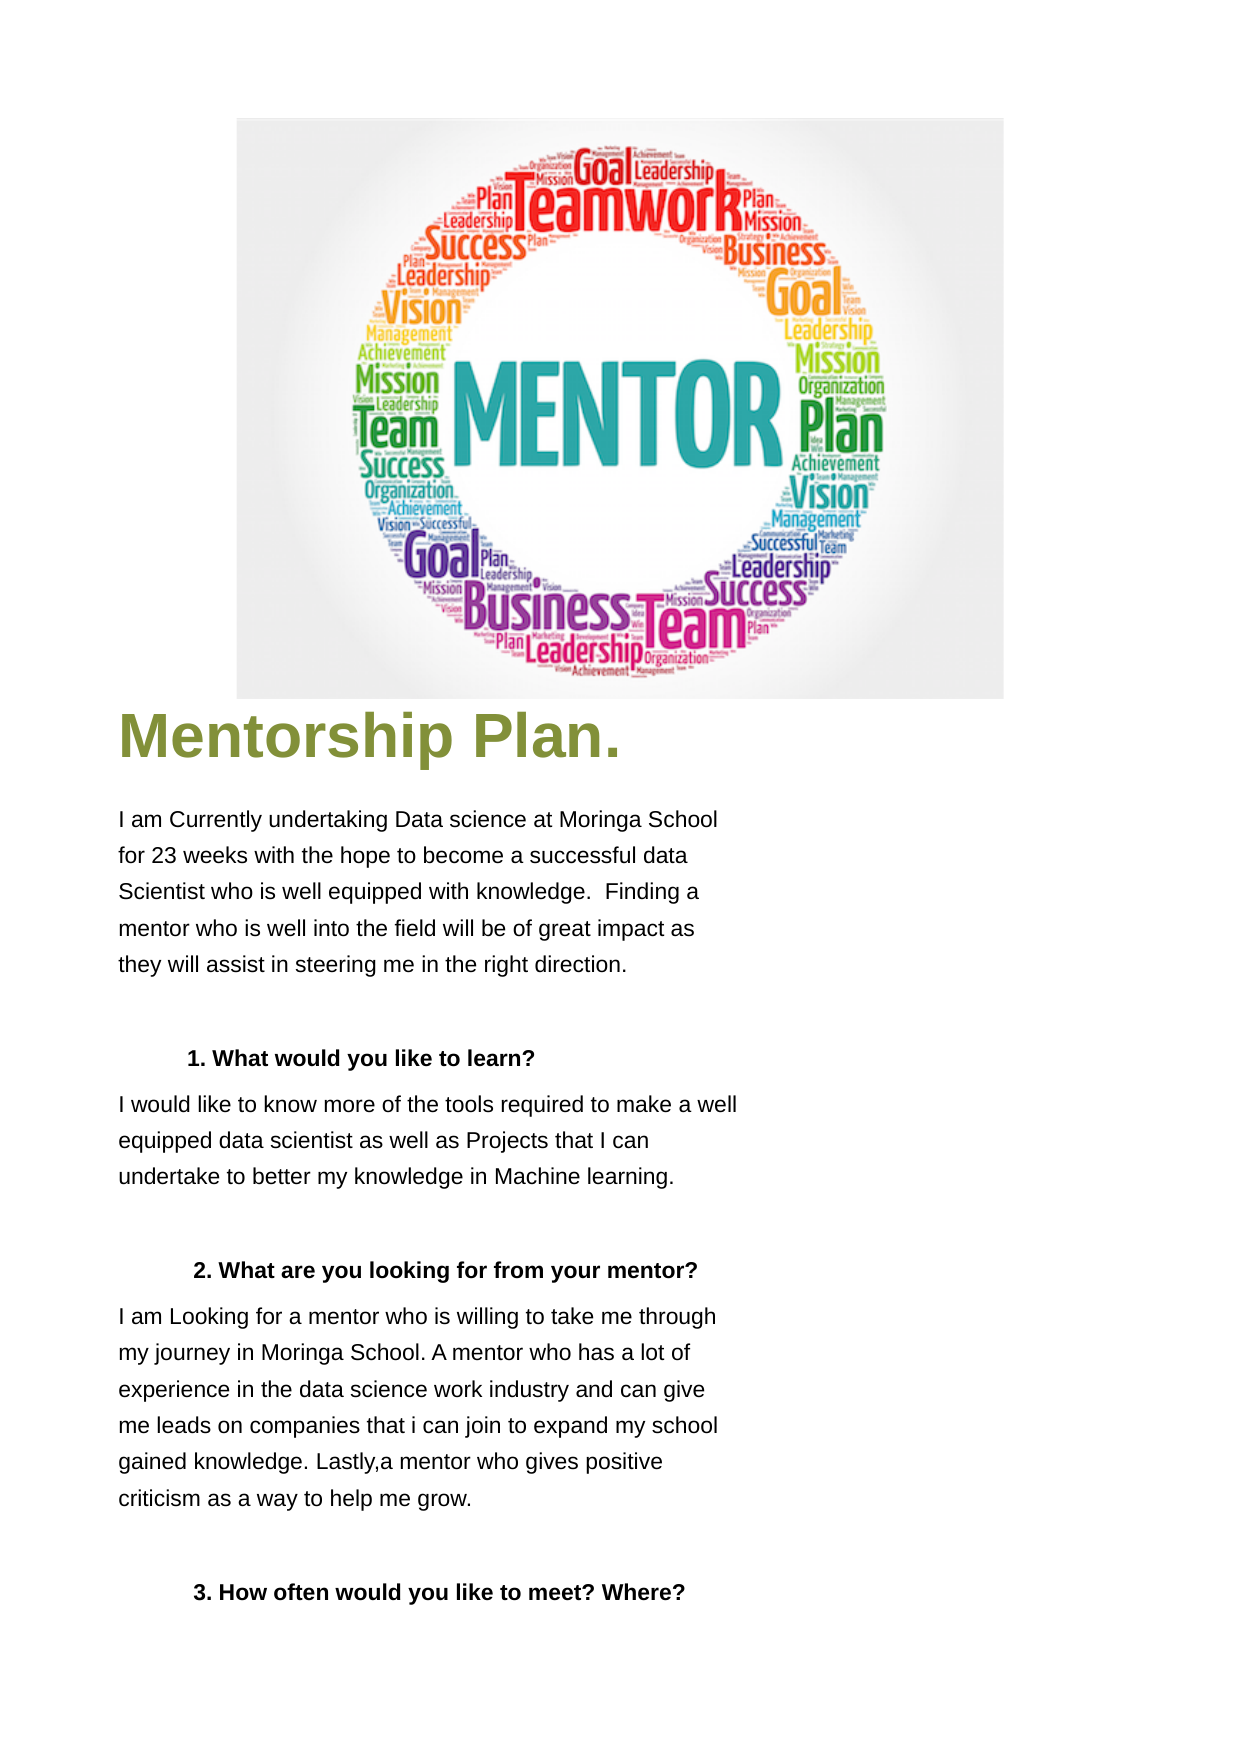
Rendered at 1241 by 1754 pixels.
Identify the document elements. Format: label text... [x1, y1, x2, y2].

text 1. What would you like to learn? [118, 1043, 738, 1072]
picture [236, 118, 1004, 699]
text 2. What are you looking for from your mentor? [118, 1255, 738, 1284]
text I would like to know more of the tools required to make a well equipped data scientist as well as Projects that I can undertake to better my knowledge in Machine learning. [118, 1091, 738, 1189]
text I am Currently undertaking Data science at Moringa School for 23 weeks with the hope to become a successful data Scientist who is well equipped with knowledge. Finding a mentor who is well into the field will be of great impact as they will assist in steering me in the right direction. [118, 806, 738, 977]
text 3. How often would you like to meet? Where? [118, 1577, 738, 1605]
text Mentorship Plan. [118, 118, 885, 770]
text I am Looking for a mentor who is willing to take me through my journey in Moringa School. A mentor who has a lot of experience in the data science work industry and can give me leads on companies that i can join to expand my school gained knowledge. Lastly,a mentor who gives positive criticism as a way to help me grow. [118, 1303, 738, 1511]
